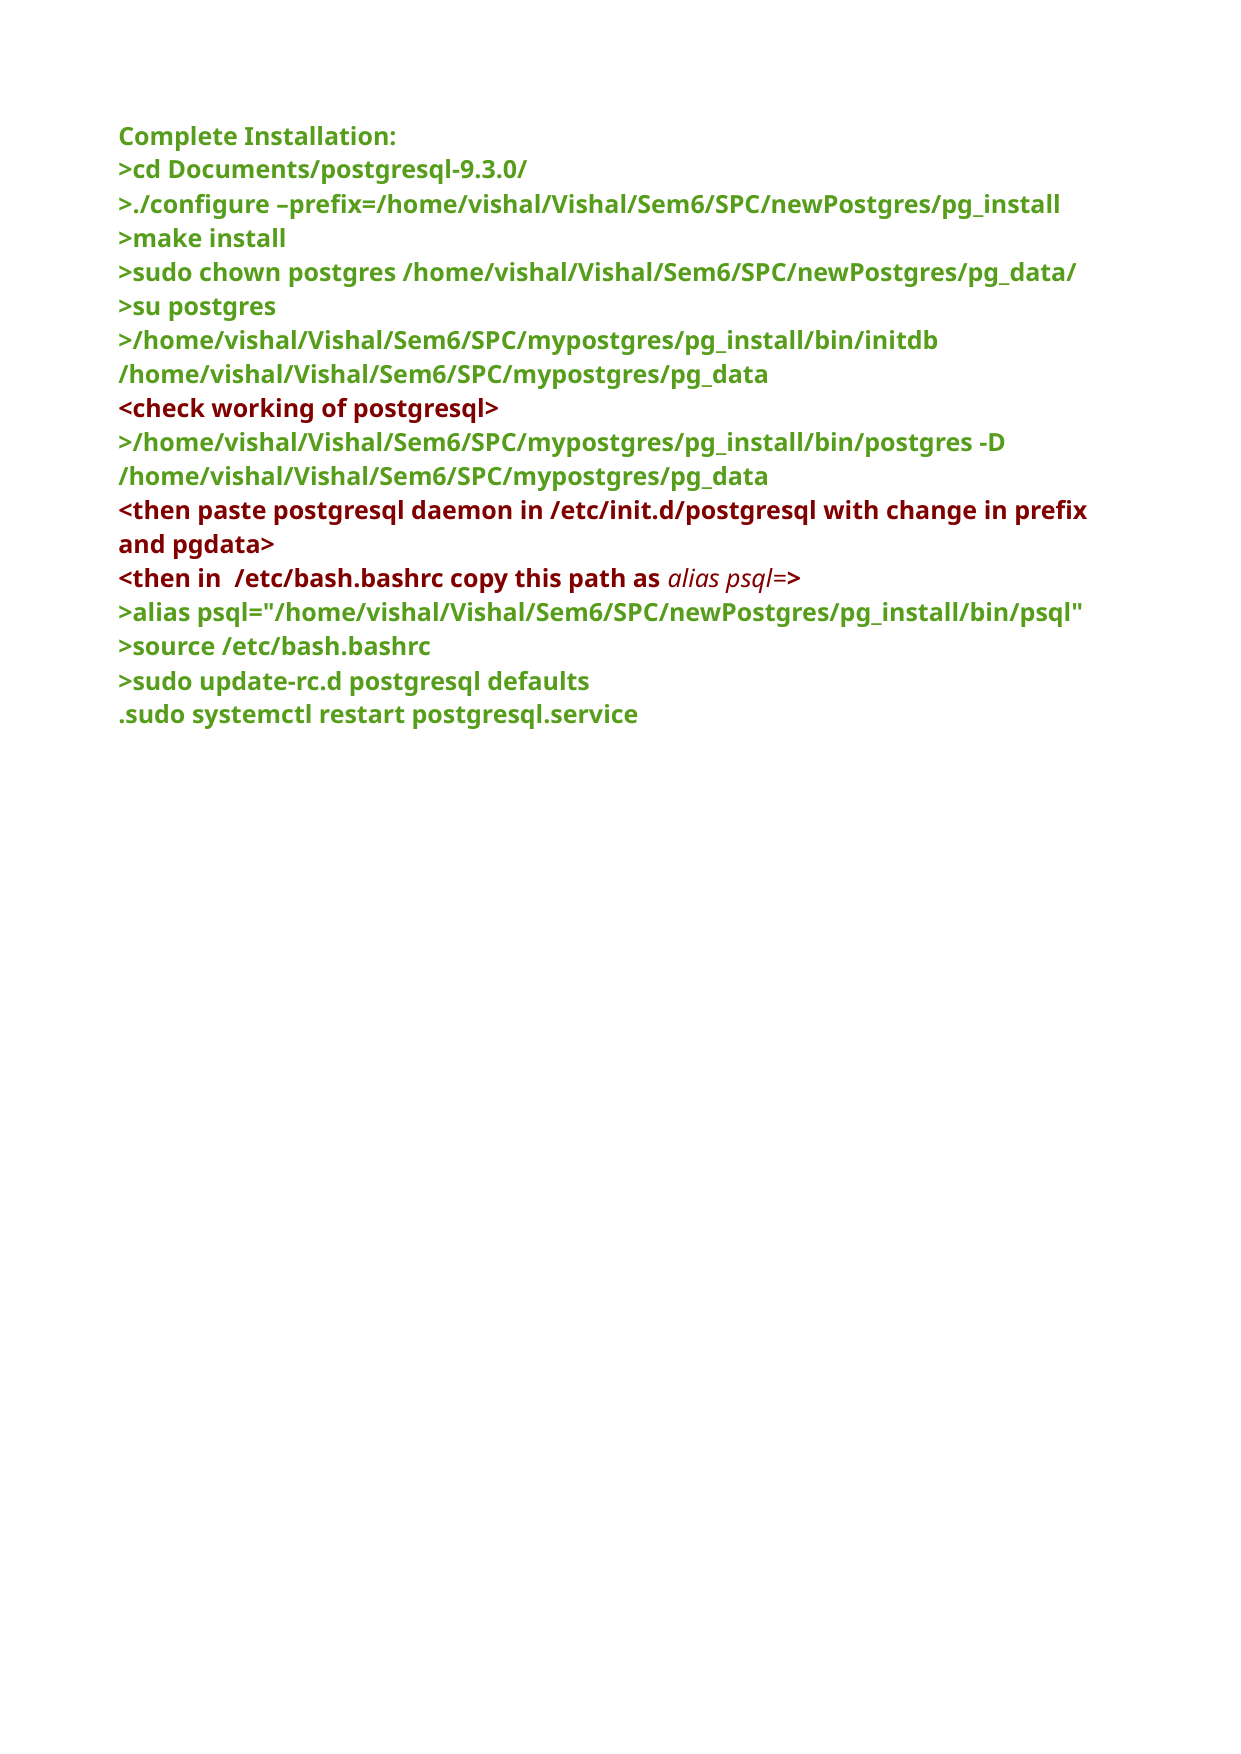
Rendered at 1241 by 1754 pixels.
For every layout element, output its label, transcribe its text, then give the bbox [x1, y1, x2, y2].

text >su postgres [118, 288, 1122, 322]
text >source /etc/bash.bashrc [118, 629, 1122, 663]
text <check working of postgresql> [118, 391, 1122, 425]
text >cd Documents/postgresql-9.3.0/ [118, 152, 1122, 186]
text >alias psql="/home/vishal/Vishal/Sem6/SPC/newPostgres/pg_install/bin/psql" [118, 595, 1122, 629]
text >./configure –prefix=/home/vishal/Vishal/Sem6/SPC/newPostgres/pg_install [118, 186, 1122, 220]
text >/home/vishal/Vishal/Sem6/SPC/mypostgres/pg_install/bin/initdb /home/vishal/Vishal/Sem6/SPC/mypostgres/pg_data [118, 322, 1122, 391]
text >sudo chown postgres /home/vishal/Vishal/Sem6/SPC/newPostgres/pg_data/ [118, 254, 1122, 288]
text .sudo systemctl restart postgresql.service [118, 697, 1122, 731]
text >sudo update-rc.d postgresql defaults [118, 663, 1122, 697]
text <then in /etc/bash.bashrc copy this path as alias psql=> [118, 561, 1122, 595]
text <then paste postgresql daemon in /etc/init.d/postgresql with change in prefix and pgdata> [118, 493, 1122, 561]
text Complete Installation: [118, 118, 1122, 152]
text >/home/vishal/Vishal/Sem6/SPC/mypostgres/pg_install/bin/postgres -D /home/vishal/Vishal/Sem6/SPC/mypostgres/pg_data [118, 425, 1122, 493]
text >make install [118, 220, 1122, 254]
